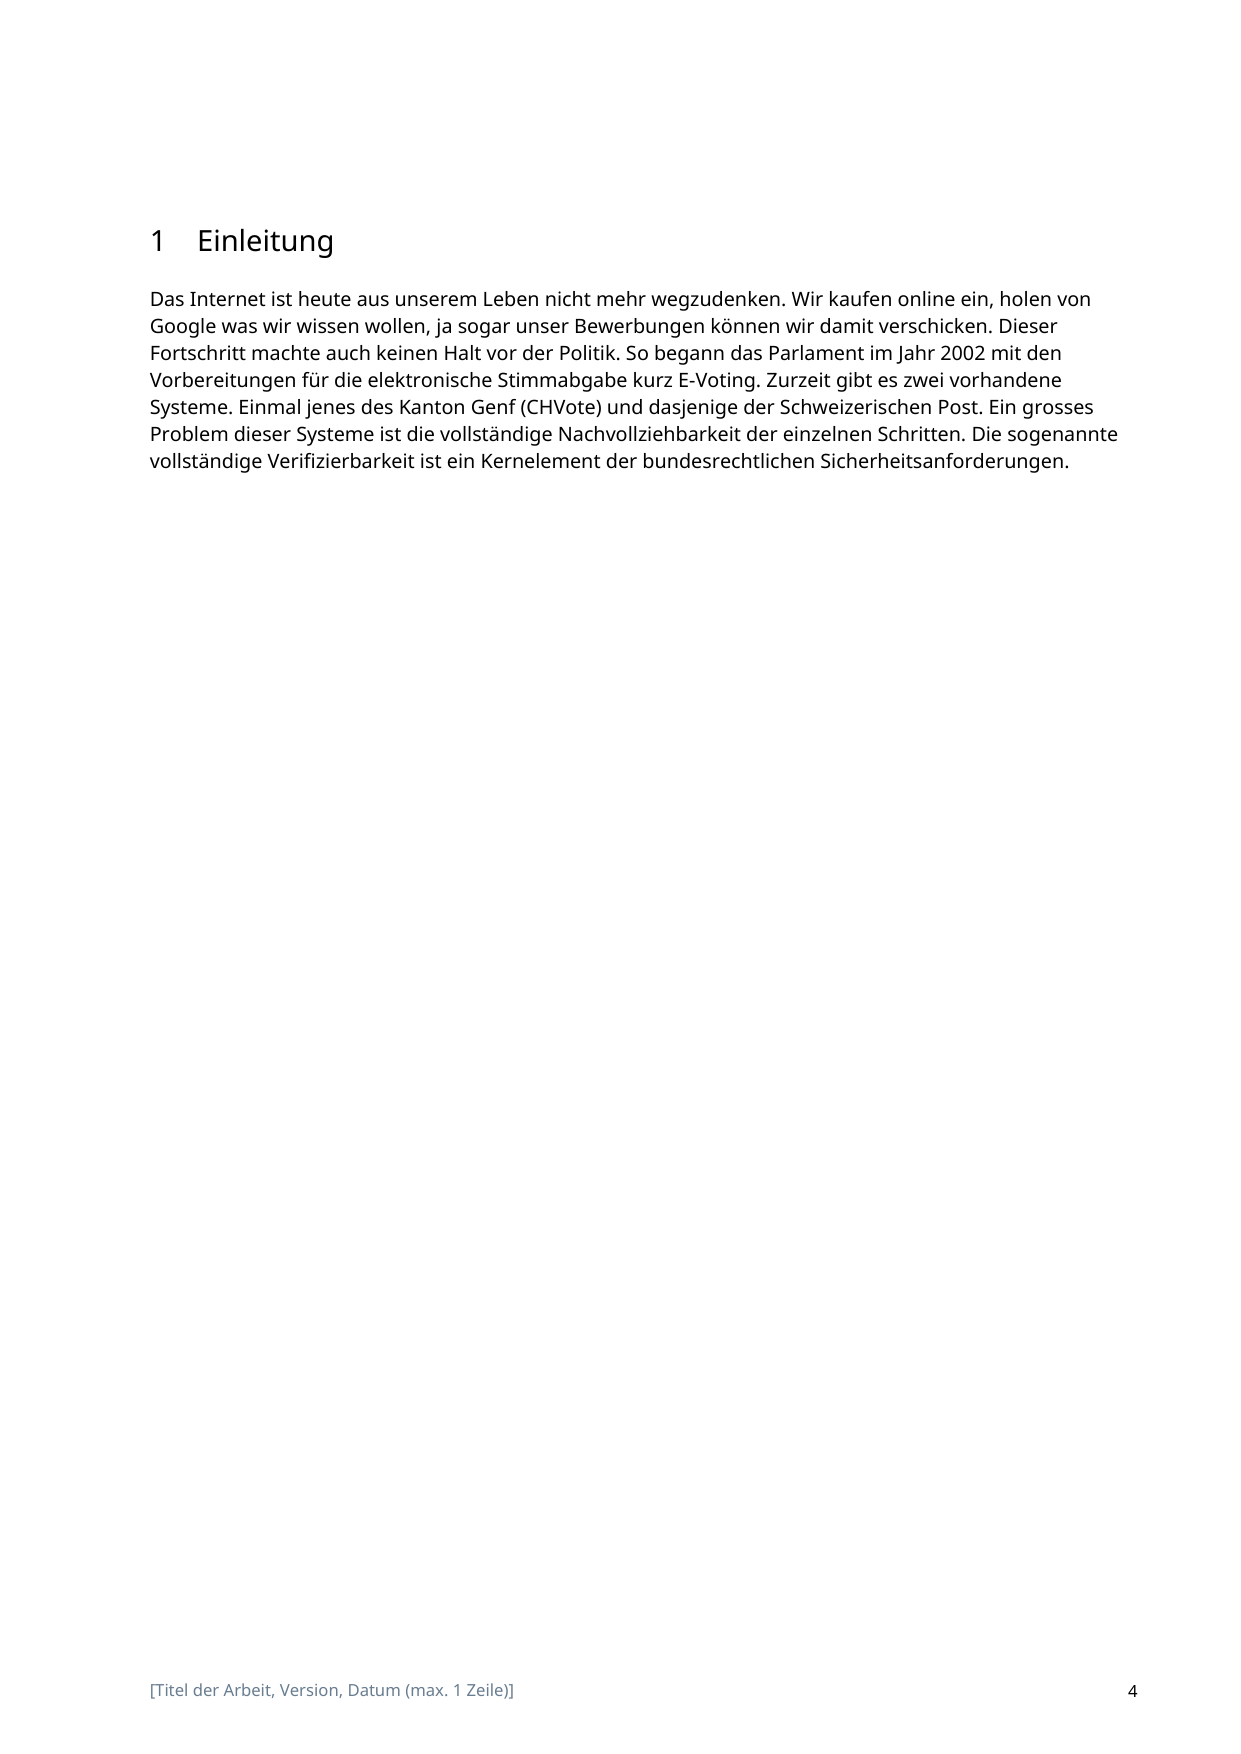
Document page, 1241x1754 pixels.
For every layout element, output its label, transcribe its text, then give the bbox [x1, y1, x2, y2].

subtitle Einleitung [149, 221, 1136, 260]
text Das Internet ist heute aus unserem Leben nicht mehr wegzudenken. Wir kaufen online ein, holen von Google was wir wissen wollen, ja sogar unser Bewerbungen können wir damit verschicken. Dieser Fortschritt machte auch keinen Halt vor der Politik. So begann das Parlament im Jahr 2002 mit den Vorbereitungen für die elektronische Stimmabgabe kurz E-Voting. Zurzeit gibt es zwei vorhandene Systeme. Einmal jenes des Kanton Genf (CHVote) und dasjenige der Schweizerischen Post. Ein grosses Problem dieser Systeme ist die vollständige Nachvollziehbarkeit der einzelnen Schritten. Die sogenannte vollständige Verifizierbarkeit ist ein Kernelement der bundesrechtlichen Sicherheitsanforderungen. [149, 285, 1136, 474]
